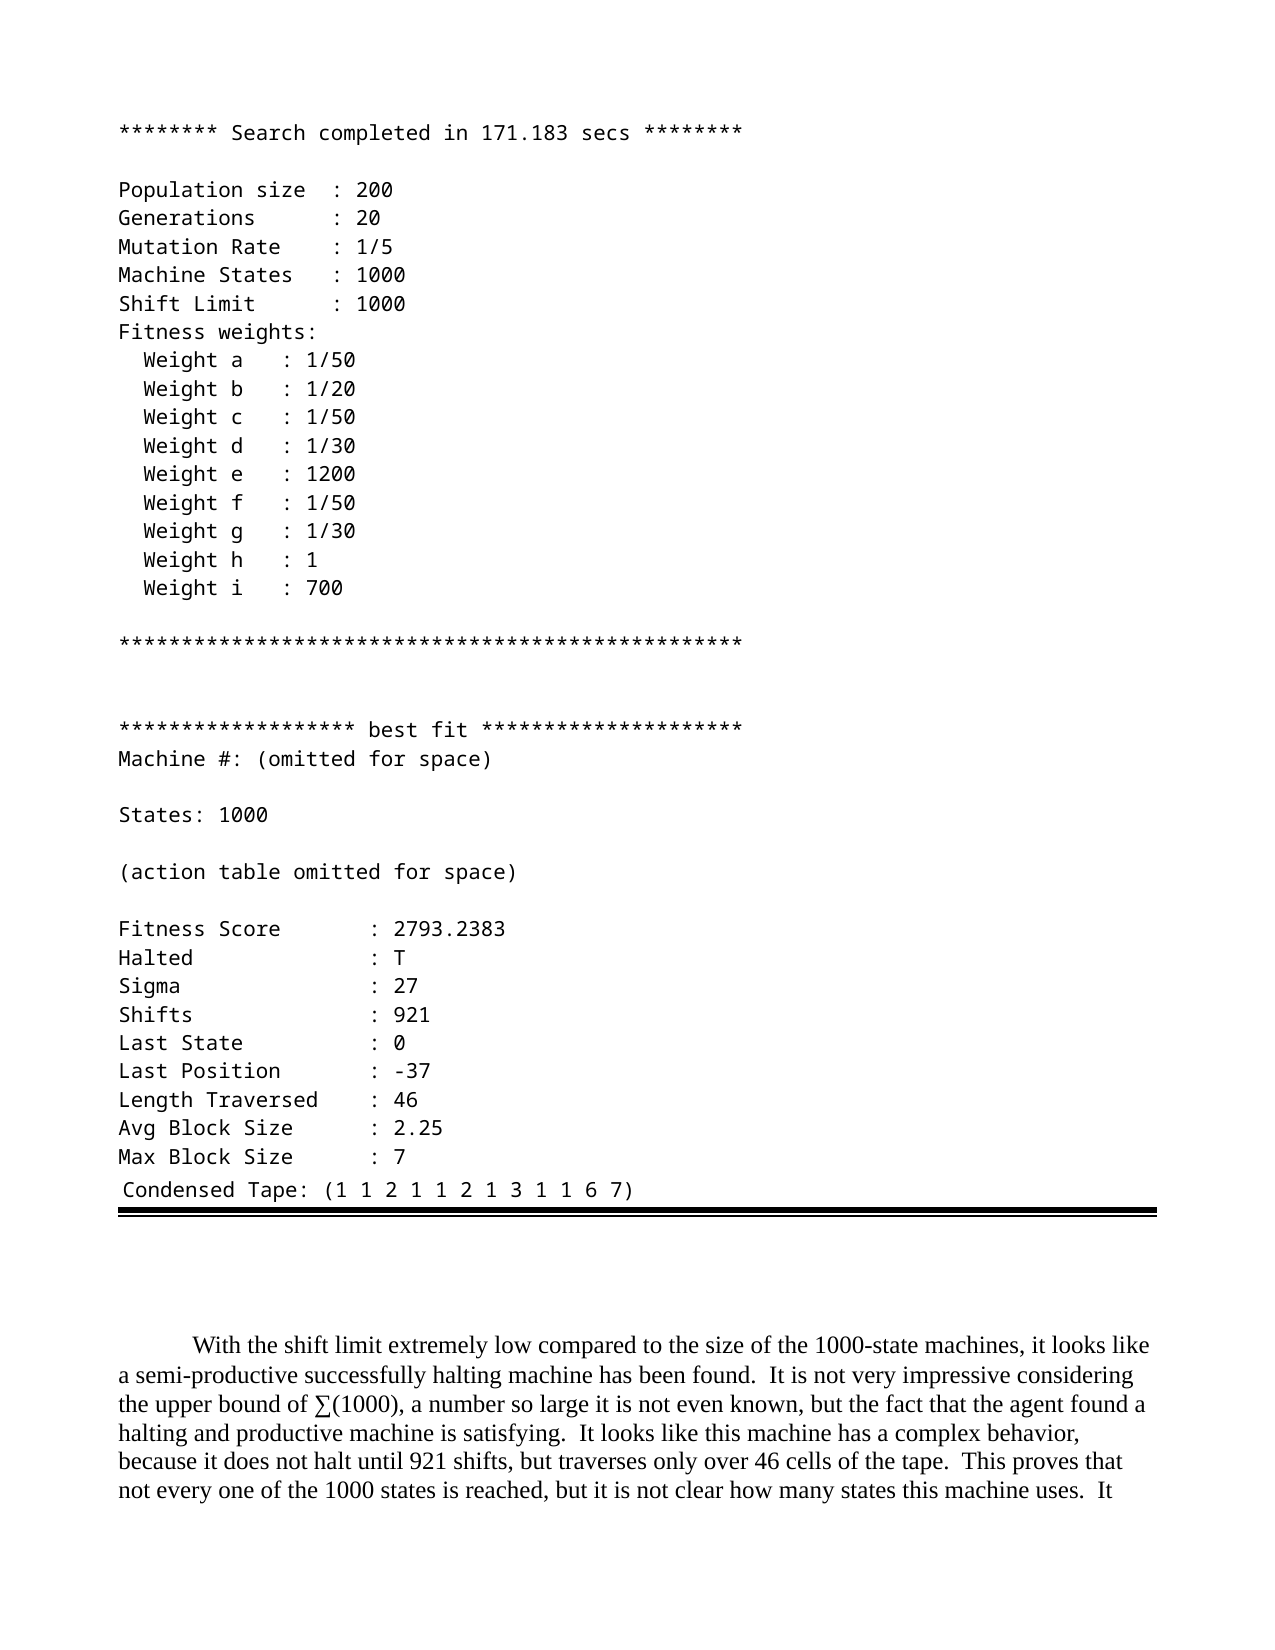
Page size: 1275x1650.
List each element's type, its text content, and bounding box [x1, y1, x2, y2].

text Max Block Size : 7 [118, 1142, 1157, 1170]
text Condensed Tape: (1 1 2 1 1 2 1 3 1 1 6 7) [118, 1170, 1157, 1207]
text Last Position : -37 [118, 1057, 1157, 1085]
text Weight c : 1/50 [118, 402, 1157, 431]
text Halted : T [118, 943, 1157, 971]
text Machine #: (omitted for space) [118, 744, 1157, 772]
text Generations : 20 [118, 203, 1157, 232]
text Weight f : 1/50 [118, 488, 1157, 516]
text Population size : 200 [118, 175, 1157, 203]
text Mutation Rate : 1/5 [118, 232, 1157, 260]
text Fitness Score : 2793.2383 [118, 914, 1157, 943]
text Weight e : 1200 [118, 459, 1157, 488]
text Weight a : 1/50 [118, 346, 1157, 374]
text ******** Search completed in 171.183 secs ******** [118, 118, 1157, 147]
text ******************* best fit ********************* [118, 715, 1157, 744]
text (action table omitted for space) [118, 857, 1157, 886]
text Shift Limit : 1000 [118, 289, 1157, 317]
text ************************************************** [118, 630, 1157, 658]
text Shifts : 921 [118, 1000, 1157, 1028]
text Fitness weights: [118, 317, 1157, 346]
text States: 1000 [118, 801, 1157, 829]
text Sigma : 27 [118, 971, 1157, 1000]
text Weight g : 1/30 [118, 516, 1157, 545]
text Weight h : 1 [118, 545, 1157, 573]
text Machine States : 1000 [118, 260, 1157, 289]
text With the shift limit extremely low compared to the size of the 1000-state machines, it looks like a semi-productive successfully halting machine has been found. It is not very impressive considering the upper bound of ∑(1000), a number so large it is not even known, but the fact that the agent found a halting and productive machine is satisfying. It looks like this machine has a complex behavior, because it does not halt until 921 shifts, but traverses only over 46 cells of the tape. This proves that not every one of the 1000 states is reached, but it is not clear how many states this machine uses. It [118, 1331, 1157, 1504]
text Weight i : 700 [118, 573, 1157, 602]
text Weight b : 1/20 [118, 374, 1157, 402]
text Length Traversed : 46 [118, 1085, 1157, 1113]
text Weight d : 1/30 [118, 431, 1157, 459]
text Last State : 0 [118, 1028, 1157, 1057]
text Avg Block Size : 2.25 [118, 1113, 1157, 1142]
